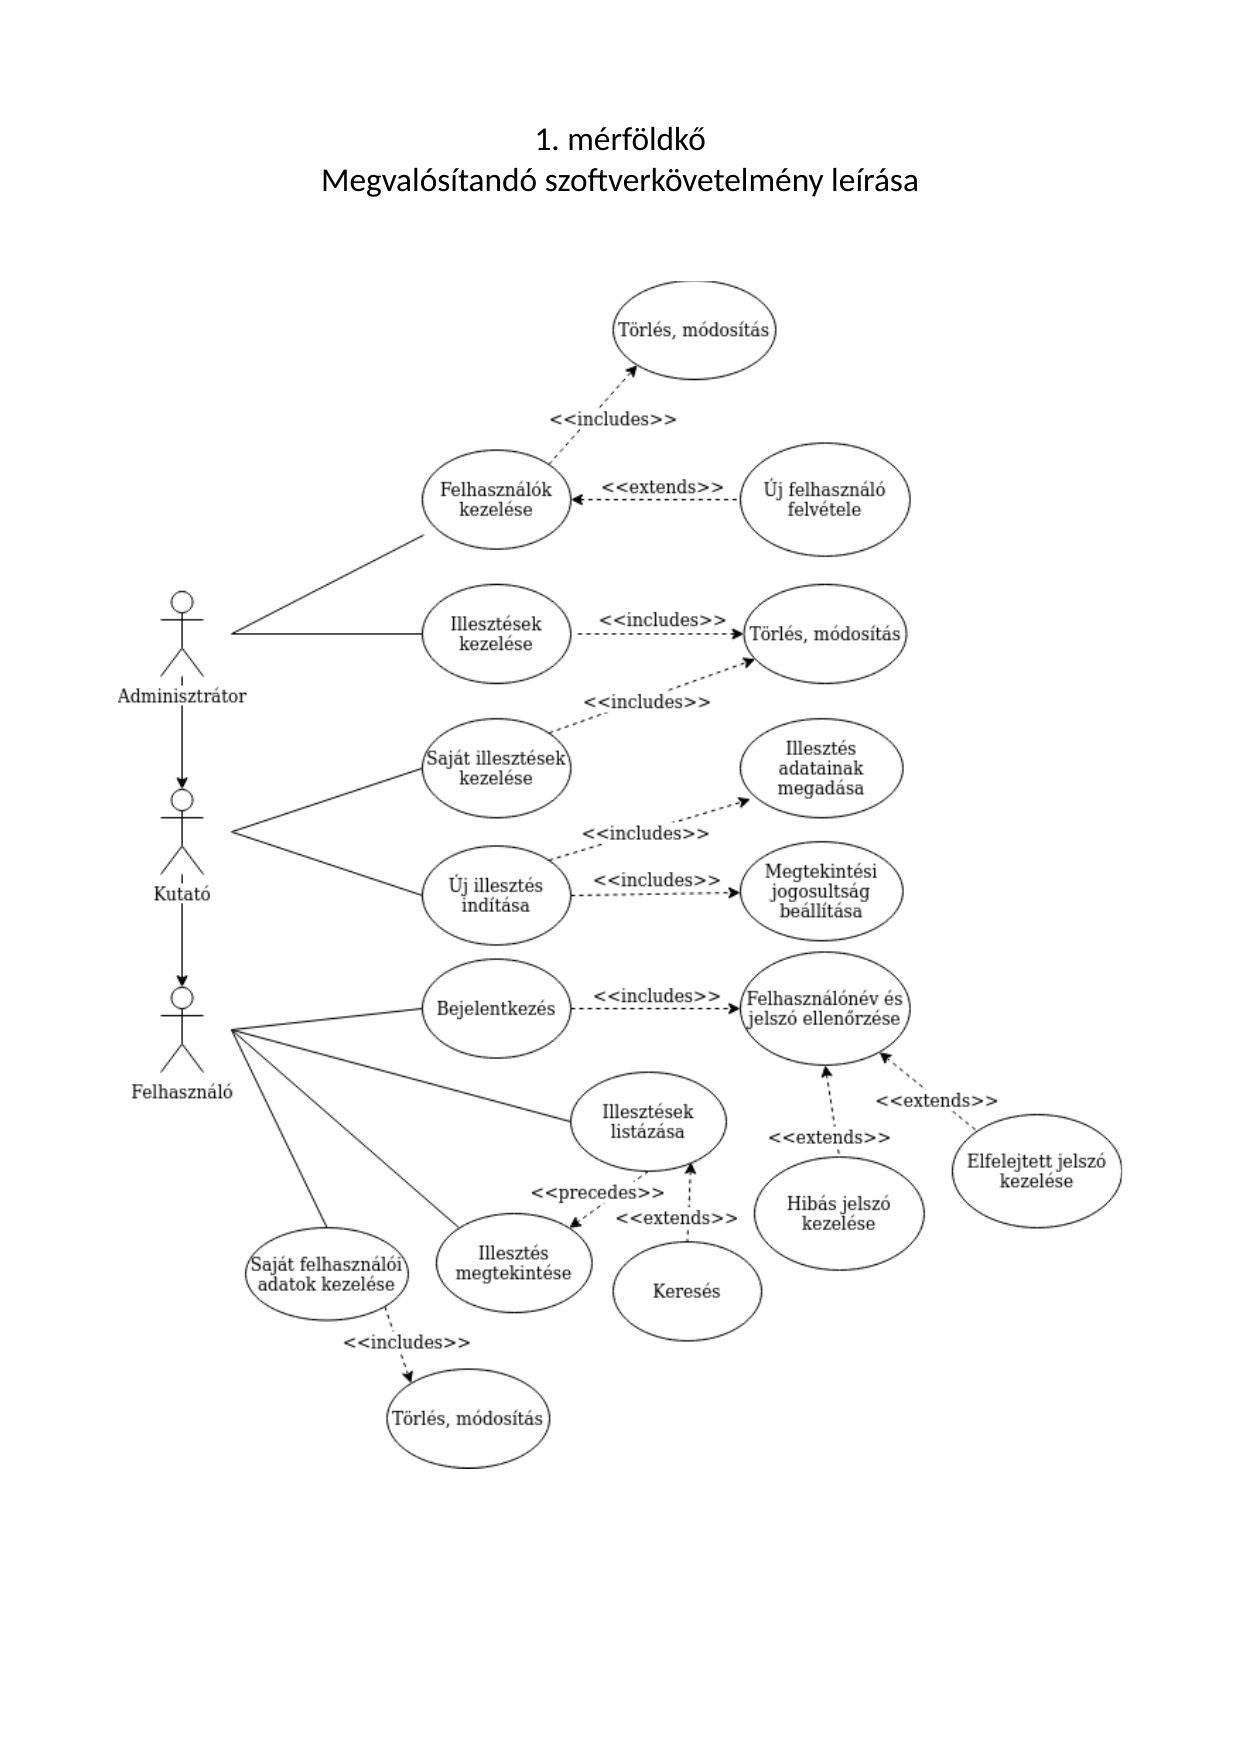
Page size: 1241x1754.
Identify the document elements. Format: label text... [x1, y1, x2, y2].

text 1. mérföldkő [118, 118, 1122, 159]
picture [118, 281, 1123, 1469]
text Megvalósítandó szoftverkövetelmény leírása [118, 159, 1122, 199]
